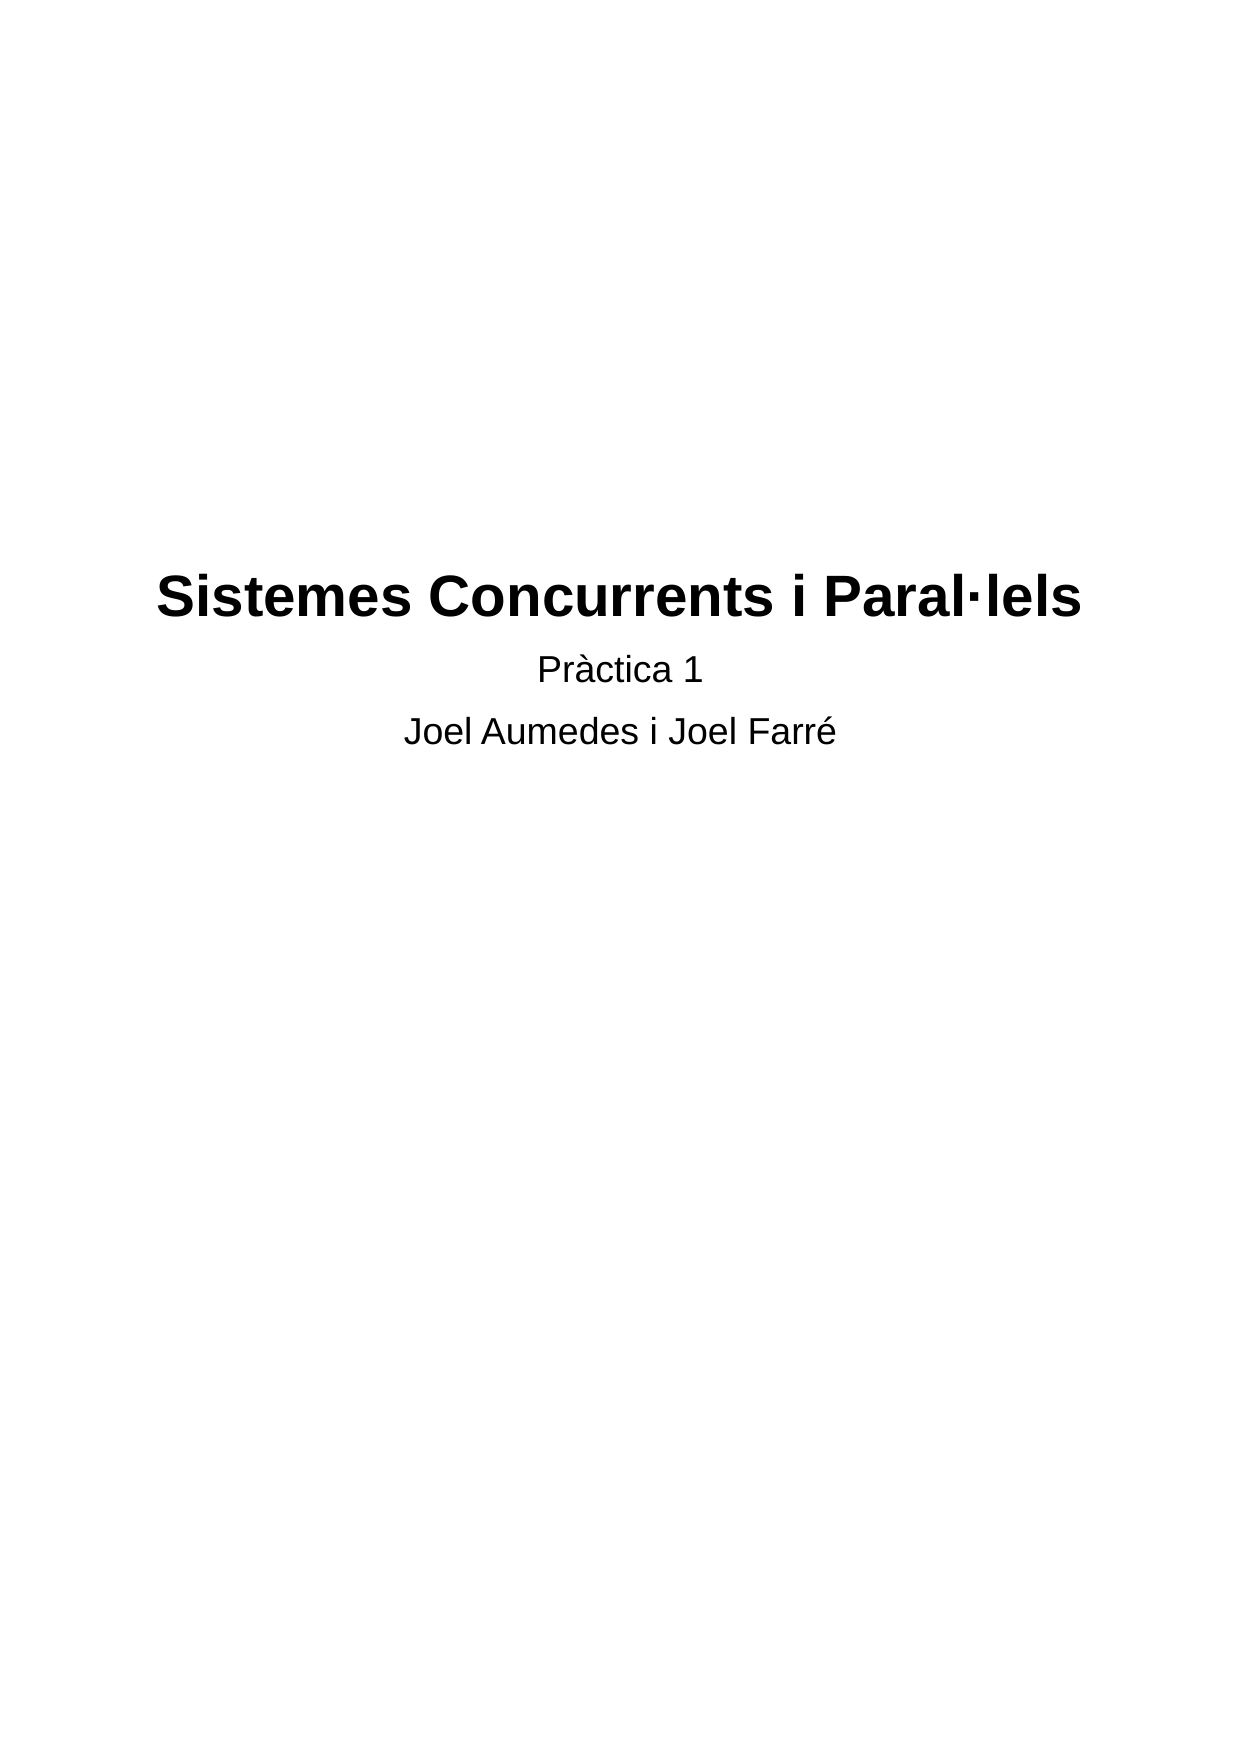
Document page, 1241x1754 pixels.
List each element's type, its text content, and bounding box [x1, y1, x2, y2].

subtitle Joel Aumedes i Joel Farré [118, 709, 1122, 752]
subtitle Pràctica 1 [118, 647, 1122, 690]
title Sistemes Concurrents i Paral·lels [118, 561, 1122, 628]
